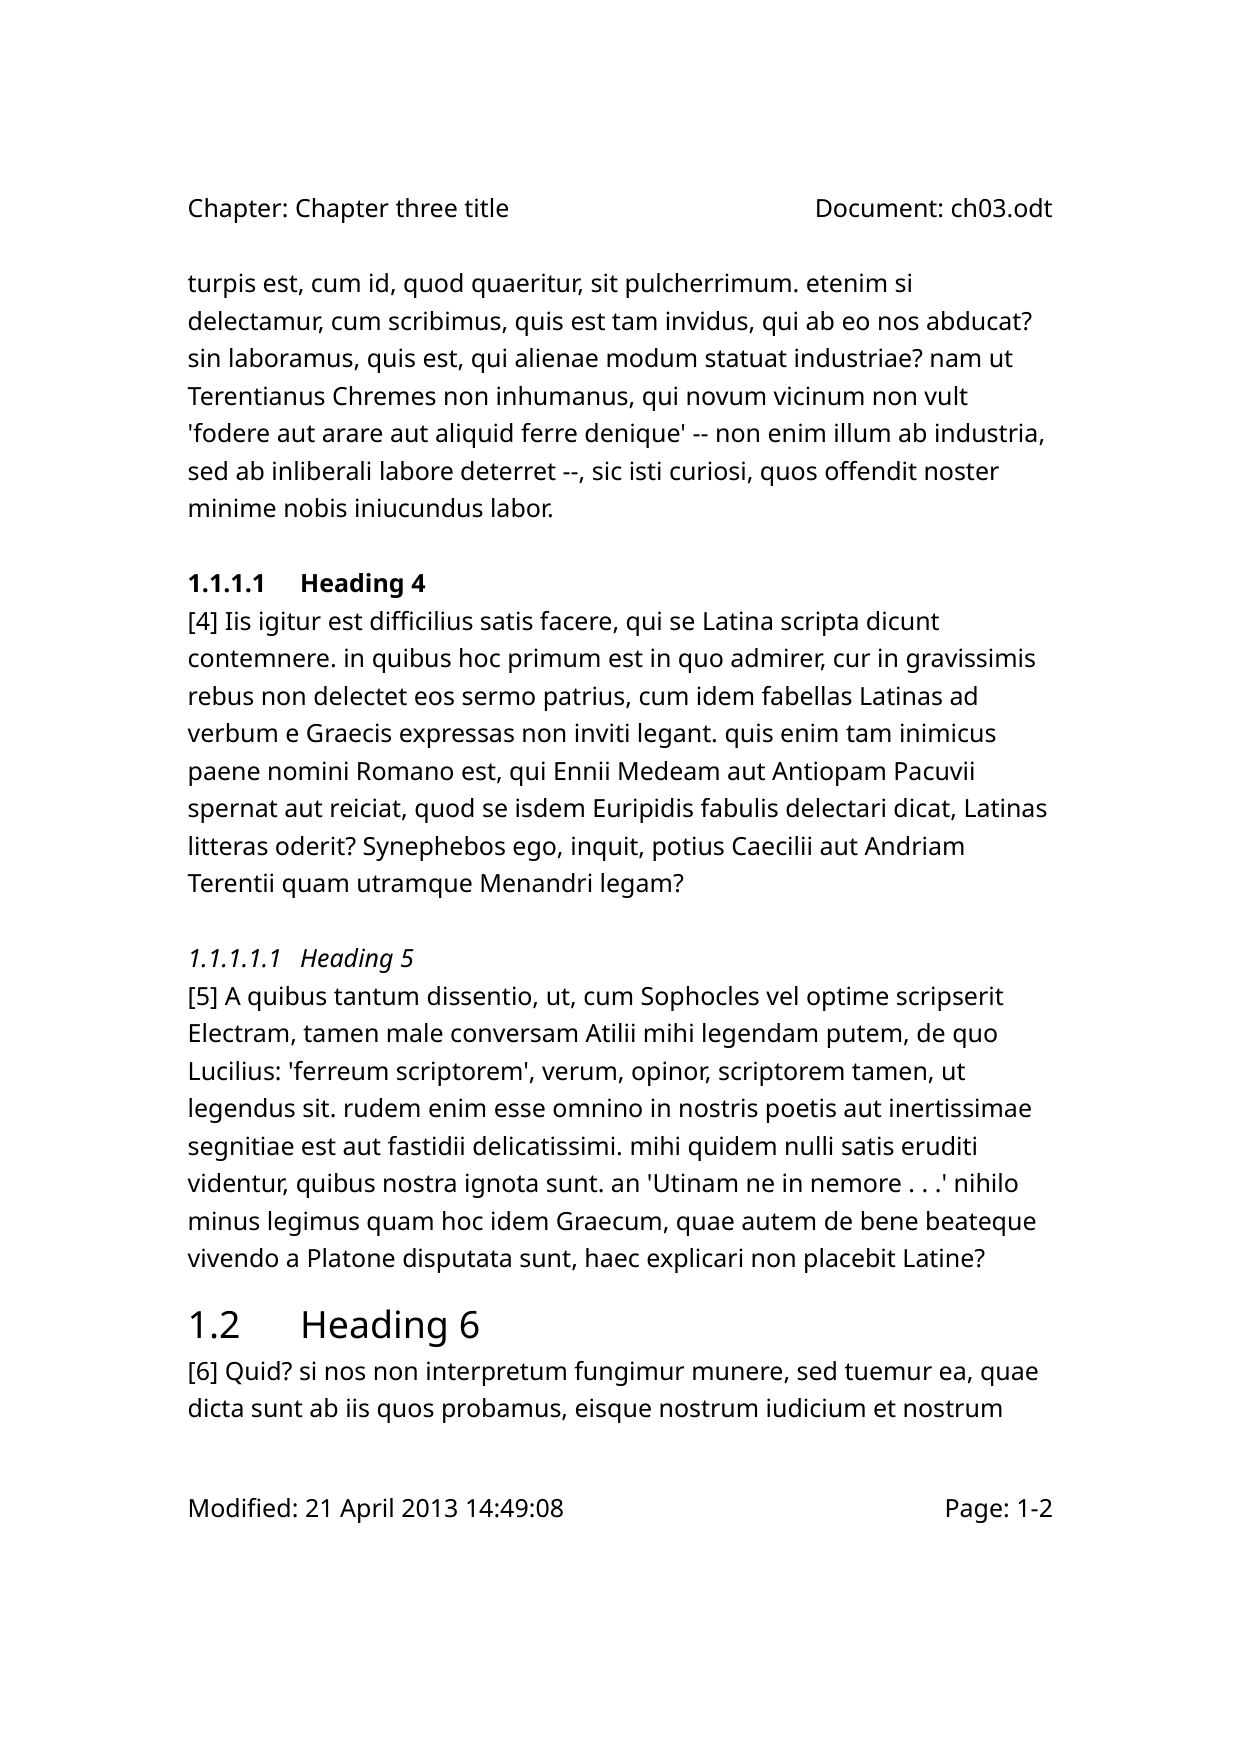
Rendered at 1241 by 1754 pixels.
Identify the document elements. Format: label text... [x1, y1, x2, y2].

text [5] A quibus tantum dissentio, ut, cum Sophocles vel optime scripserit Electram, tamen male conversam Atilii mihi legendam putem, de quo Lucilius: 'ferreum scriptorem', verum, opinor, scriptorem tamen, ut legendus sit. rudem enim esse omnino in nostris poetis aut inertissimae segnitiae est aut fastidii delicatissimi. mihi quidem nulli satis eruditi videntur, quibus nostra ignota sunt. an 'Utinam ne in nemore . . .' nihilo minus legimus quam hoc idem Graecum, quae autem de bene beateque vivendo a Platone disputata sunt, haec explicari non placebit Latine? [187, 975, 1053, 1275]
text [6] Quid? si nos non interpretum fungimur munere, sed tuemur ea, quae dicta sunt ab iis quos probamus, eisque nostrum iudicium et nostrum [187, 1350, 1053, 1425]
subtitle Heading 4 [187, 562, 1053, 600]
text turpis est, cum id, quod quaeritur, sit pulcherrimum. etenim si delectamur, cum scribimus, quis est tam invidus, qui ab eo nos abducat? sin laboramus, quis est, qui alienae modum statuat industriae? nam ut Terentianus Chremes non inhumanus, qui novum vicinum non vult 'fodere aut arare aut aliquid ferre denique' -- non enim illum ab industria, sed ab inliberali labore deterret --, sic isti curiosi, quos offendit noster minime nobis iniucundus labor. [187, 262, 1053, 525]
subtitle Heading 6 [187, 1294, 1053, 1350]
text [4] Iis igitur est difficilius satis facere, qui se Latina scripta dicunt contemnere. in quibus hoc primum est in quo admirer, cur in gravissimis rebus non delectet eos sermo patrius, cum idem fabellas Latinas ad verbum e Graecis expressas non inviti legant. quis enim tam inimicus paene nomini Romano est, qui Ennii Medeam aut Antiopam Pacuvii spernat aut reiciat, quod se isdem Euripidis fabulis delectari dicat, Latinas litteras oderit? Synephebos ego, inquit, potius Caecilii aut Andriam Terentii quam utramque Menandri legam? [187, 600, 1053, 900]
subtitle Heading 5 [187, 937, 1053, 975]
